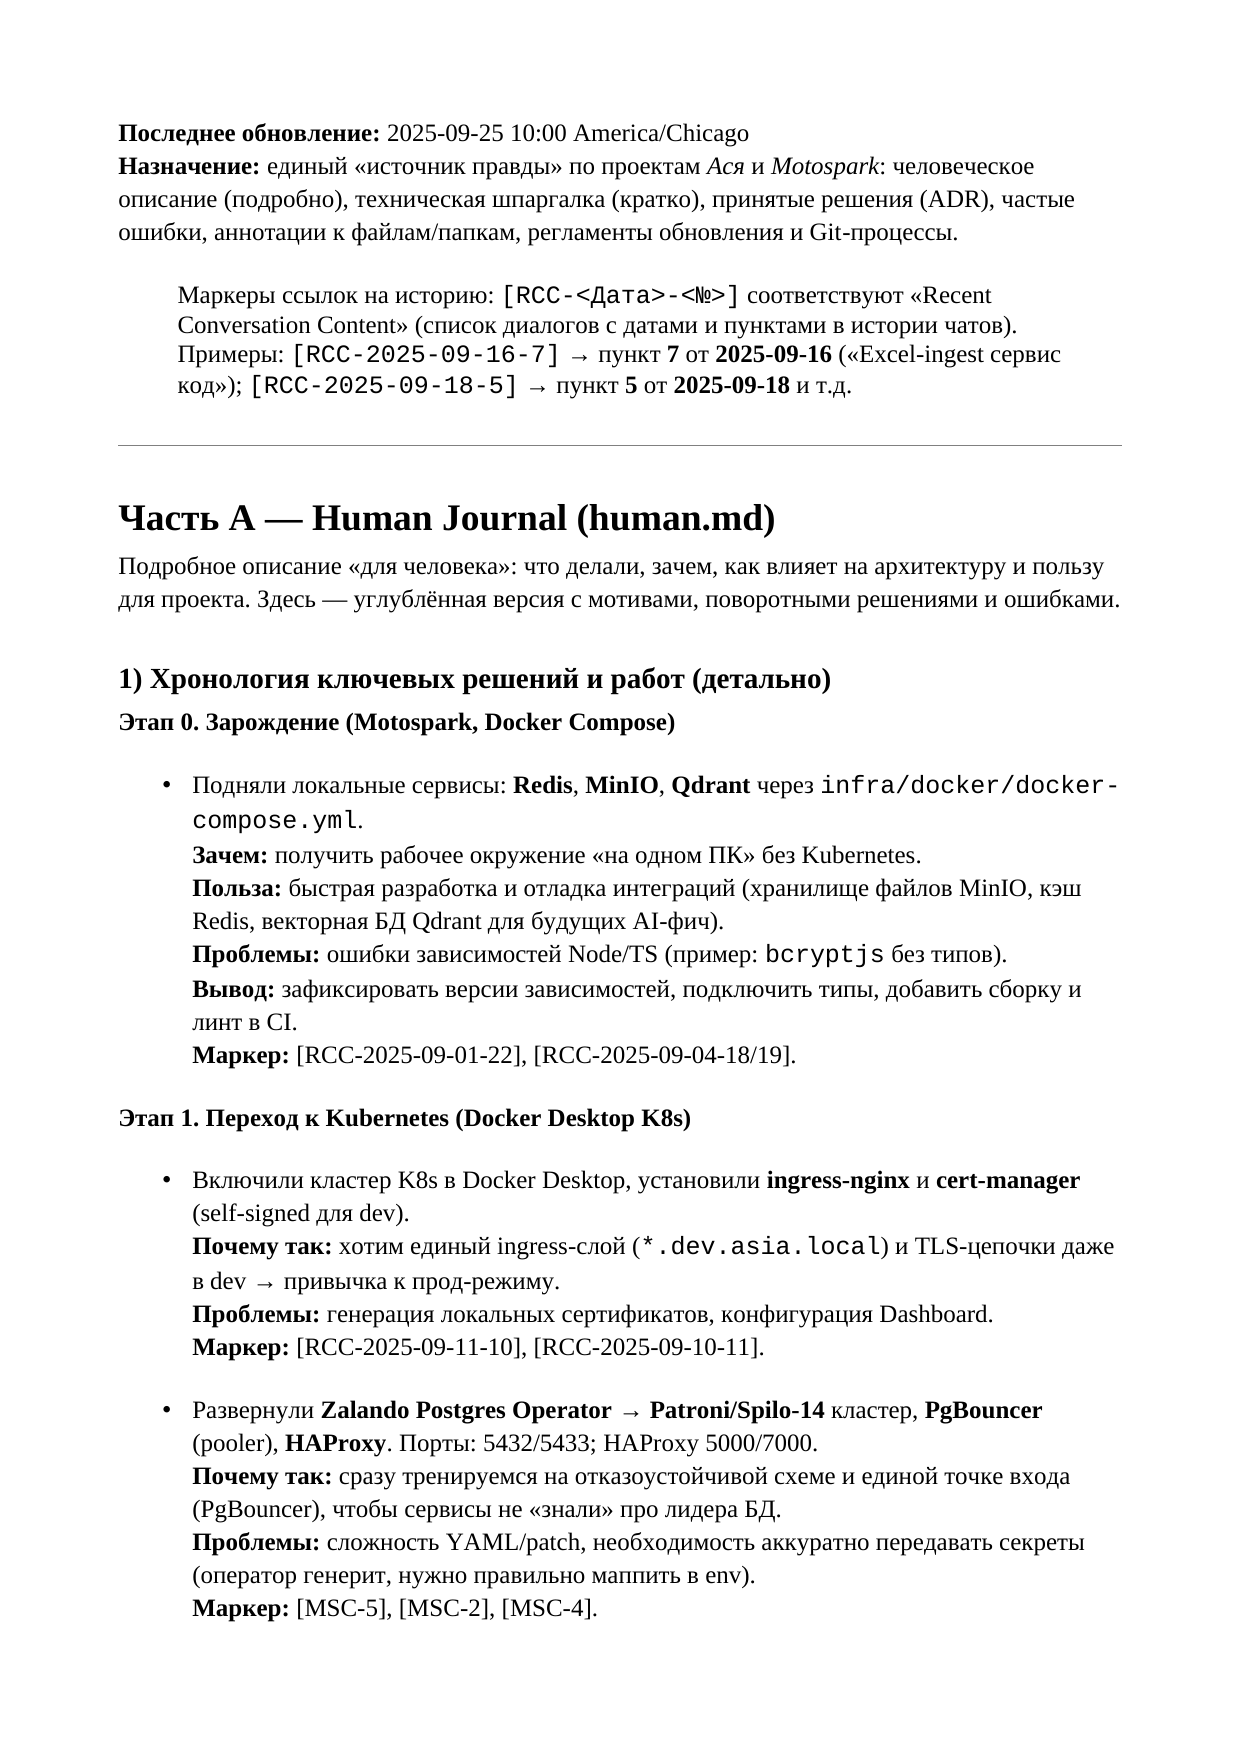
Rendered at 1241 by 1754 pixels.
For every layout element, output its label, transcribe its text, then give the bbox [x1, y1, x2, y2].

list Развернули Zalando Postgres Operator → Patroni/Spilo‑14 кластер, PgBouncer (pooler), HAProxy. Порты: 5432/5433; HAProxy 5000/7000. Почему так: сразу тренируемся на отказоустойчивой схеме и единой точке входа (PgBouncer), чтобы сервисы не «знали» про лидера БД. Проблемы: сложность YAML/patch, необходимость аккуратно передавать секреты (оператор генерит, нужно правильно маппить в env). Маркер: [MSC-5], [MSC-2], [MSC-4]. [162, 1395, 1122, 1622]
text Этап 0. Зарождение (Motospark, Docker Compose) [118, 707, 1122, 736]
list Подняли локальные сервисы: Redis, MinIO, Qdrant через infra/docker/docker-compose.yml. Зачем: получить рабочее окружение «на одном ПК» без Kubernetes. Польза: быстрая разработка и отладка интеграций (хранилище файлов MinIO, кэш Redis, векторная БД Qdrant для будущих AI‑фич). Проблемы: ошибки зависимостей Node/TS (пример: bcryptjs без типов). Вывод: зафиксировать версии зависимостей, подключить типы, добавить сборку и линт в CI. Маркер: [RCC-2025-09-01-22], [RCC-2025-09-04-18/19]. [162, 770, 1122, 1069]
list Включили кластер K8s в Docker Desktop, установили ingress‑nginx и cert‑manager (self‑signed для dev). Почему так: хотим единый ingress‑слой (*.dev.asia.local) и TLS‑цепочки даже в dev → привычка к прод‑режиму. Проблемы: генерация локальных сертификатов, конфигурация Dashboard. Маркер: [RCC-2025-09-11-10], [RCC-2025-09-10-11]. [162, 1165, 1122, 1361]
text Этап 1. Переход к Kubernetes (Docker Desktop K8s) [118, 1103, 1122, 1131]
text Последнее обновление: 2025‑09‑25 10:00 America/Chicago Назначение: единый «источник правды» по проектам Ася и Motospark: человеческое описание (подробно), техническая шпаргалка (кратко), принятые решения (ADR), частые ошибки, аннотации к файлам/папкам, регламенты обновления и Git‑процессы. [118, 118, 1122, 246]
text Маркеры ссылок на историю: [RCC-<Дата>-<№>] соответствуют «Recent Conversation Content» (список диалогов с датами и пунктами в истории чатов). Примеры: [RCC-2025-09-16-7] → пункт 7 от 2025‑09‑16 («Excel‑ingest сервис код»); [RCC-2025-09-18-5] → пункт 5 от 2025‑09‑18 и т.д. [177, 280, 1063, 401]
text Подробное описание «для человека»: что делали, зачем, как влияет на архитектуру и пользу для проекта. Здесь — углублённая версия с мотивами, поворотными решениями и ошибками. [118, 551, 1122, 613]
subtitle 1) Хронология ключевых решений и работ (детально) [118, 661, 1122, 695]
subtitle Часть A — Human Journal (human.md) [118, 496, 1122, 539]
